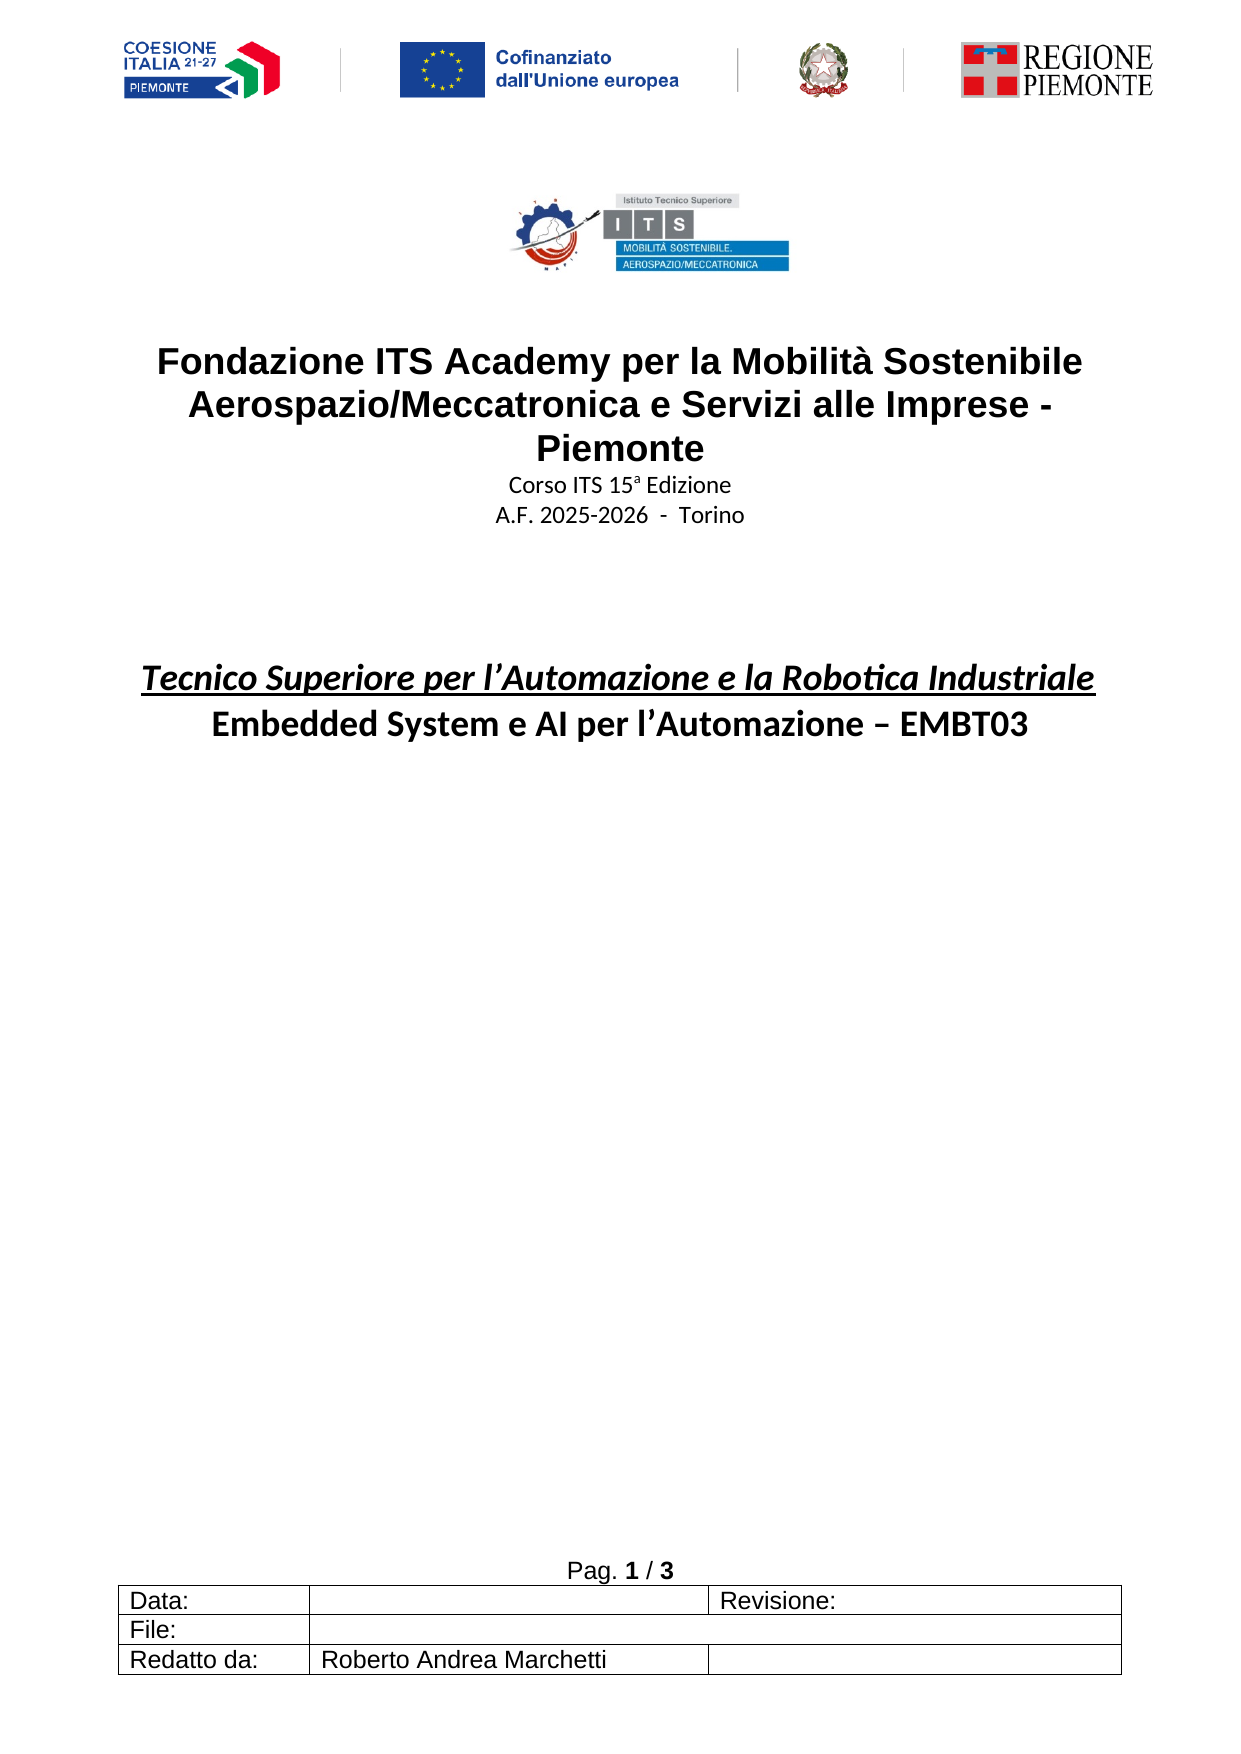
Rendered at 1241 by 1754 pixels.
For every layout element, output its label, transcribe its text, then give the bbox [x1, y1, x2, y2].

text A.F. 2025-2026 - Torino [118, 499, 1122, 530]
picture [118, 29, 1157, 119]
text Embedded System e AI per l’Automazione – EMBT03 [118, 700, 1122, 746]
picture [501, 184, 799, 284]
text Fondazione ITS Academy per la Mobilità Sostenibile Aerospazio/Meccatronica e Servizi alle Imprese - Piemonte [118, 339, 1122, 469]
text Corso ITS 15a Edizione [118, 469, 1122, 499]
text Tecnico Superiore per l’Automazione e la Robotica Industriale [118, 654, 1122, 700]
